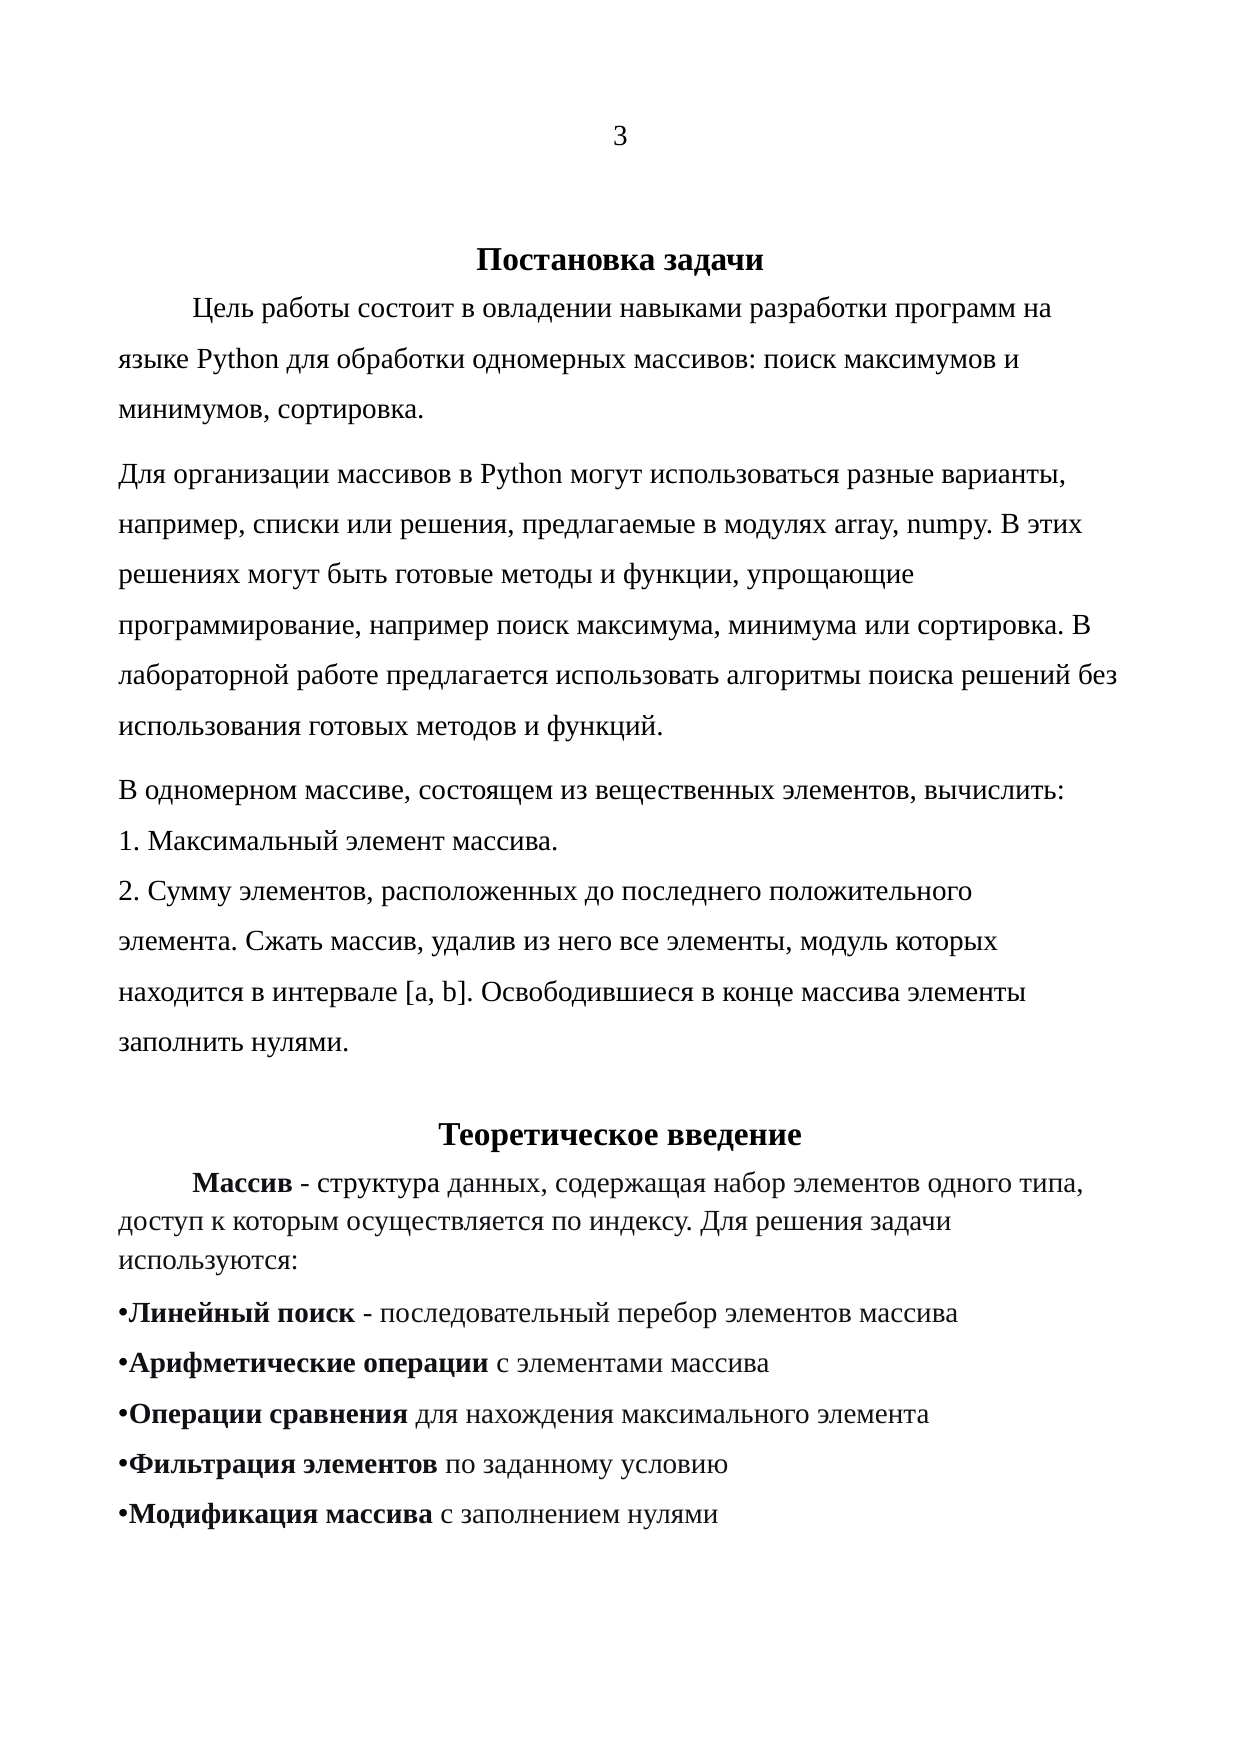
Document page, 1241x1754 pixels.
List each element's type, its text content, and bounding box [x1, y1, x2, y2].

list Фильтрация элементов по заданному условию [118, 1446, 1122, 1480]
subtitle Постановка задачи [118, 240, 1122, 278]
subtitle Теоретическое введение [118, 1114, 1122, 1152]
text Массив - структура данных, содержащая набор элементов одного типа, доступ к которым осуществляется по индексу. Для решения задачи используются: [118, 1165, 1122, 1275]
list Арифметические операции с элементами массива [118, 1345, 1122, 1379]
text В одномерном массиве, состоящем из вещественных элементов, вычислить: 1. Максимальный элемент массива. 2. Сумму элементов, расположенных до последнего положительного элемента. Сжать массив, удалив из него все элементы, модуль которых находится в интервале [а, b]. Освободившиеся в конце массива элементы заполнить нулями. [118, 772, 1122, 1058]
text Цель работы состоит в овладении навыками разработки программ на языке Python для обработки одномерных массивов: поиск максимумов и минимумов, сортировка. [118, 291, 1122, 425]
list Операции сравнения для нахождения максимального элемента [118, 1396, 1122, 1429]
list Линейный поиск - последовательный перебор элементов массива [118, 1295, 1122, 1329]
text Для организации массивов в Python могут использоваться разные варианты, например, списки или решения, предлагаемые в модулях array, numpy. В этих решениях могут быть готовые методы и функции, упрощающие программирование, например поиск максимума, минимума или сортировка. В лабораторной работе предлагается использовать алгоритмы поиска решений без использования готовых методов и функций. [118, 456, 1122, 741]
list Модификация массива с заполнением нулями [118, 1497, 1122, 1530]
